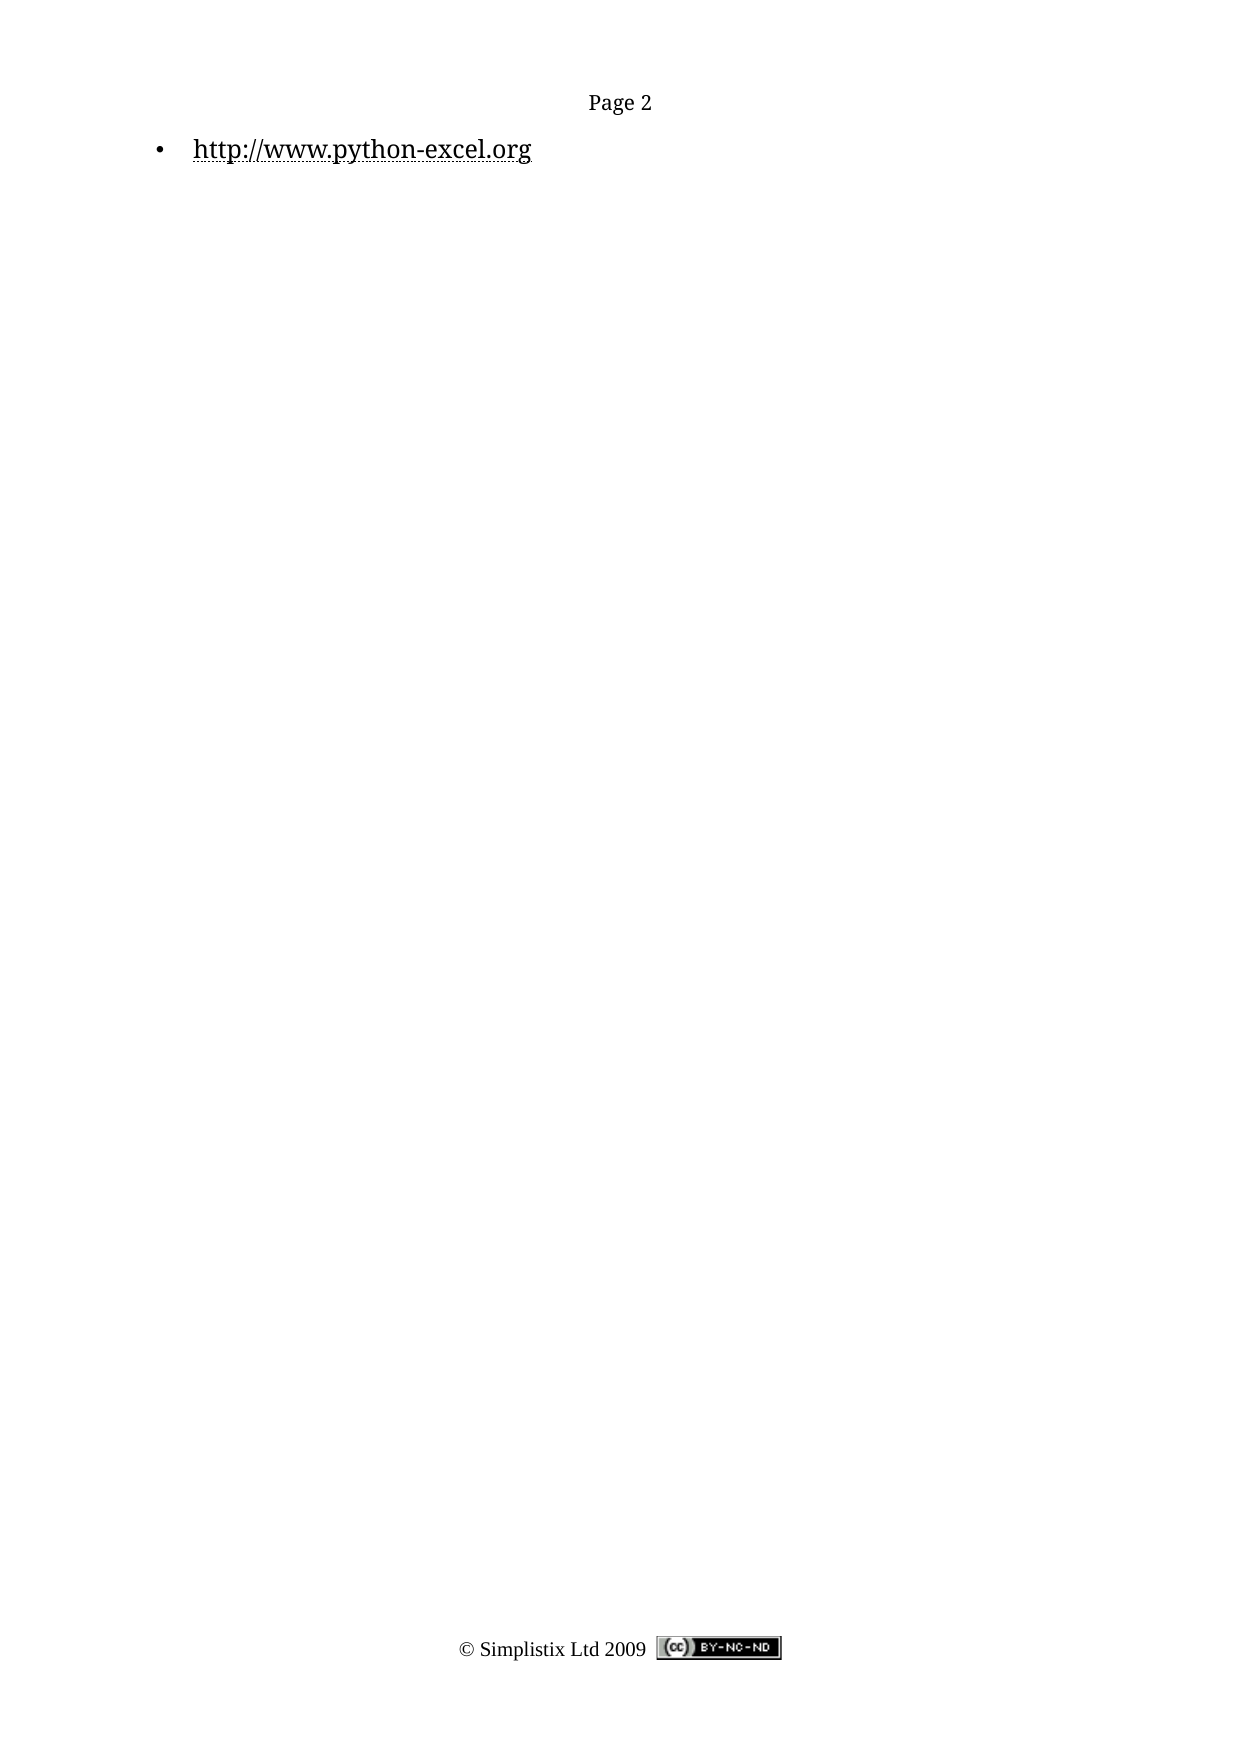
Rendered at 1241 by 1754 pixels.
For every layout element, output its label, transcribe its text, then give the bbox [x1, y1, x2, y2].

picture [656, 1636, 782, 1660]
list http://www.python-excel.org [156, 132, 1122, 166]
